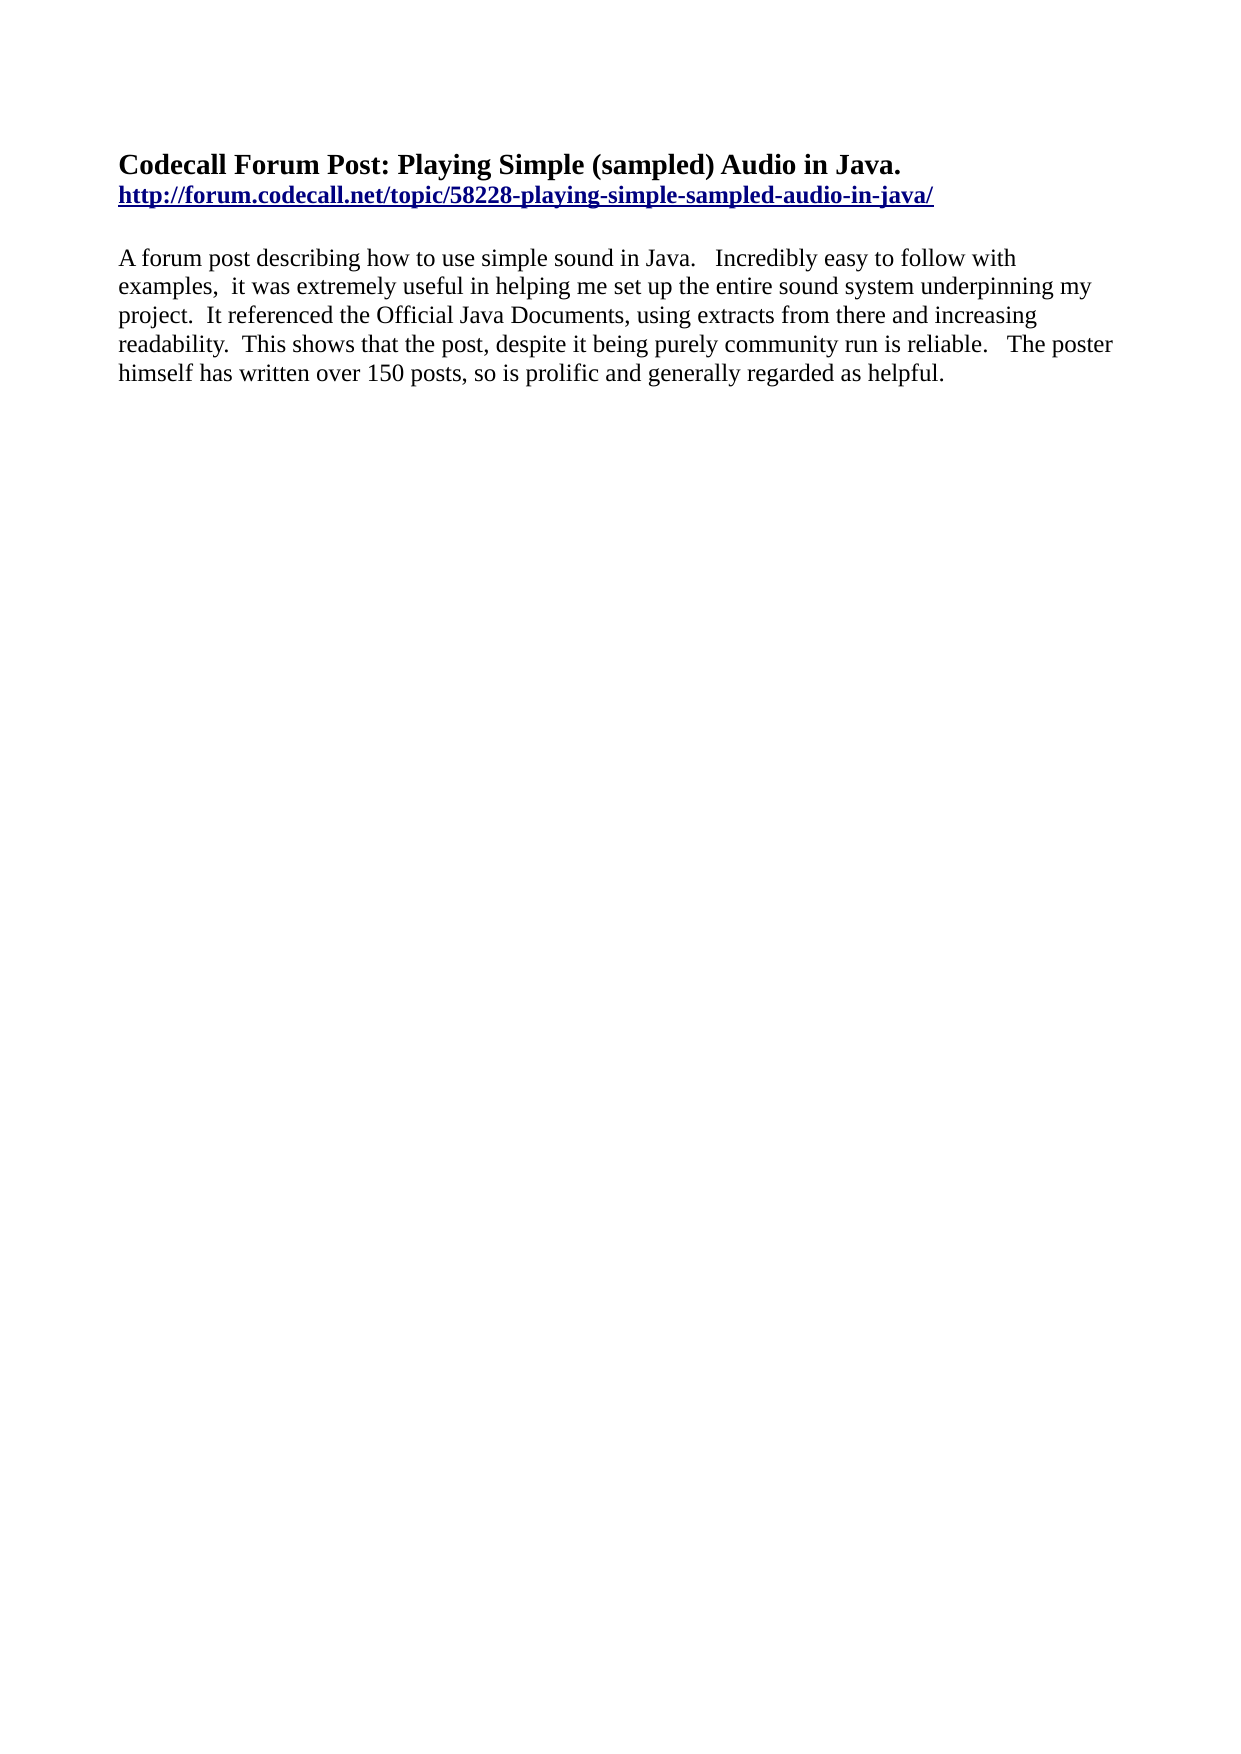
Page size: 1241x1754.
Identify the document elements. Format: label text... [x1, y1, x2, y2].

text Codecall Forum Post: Playing Simple (sampled) Audio in Java. [118, 147, 1122, 180]
text A forum post describing how to use simple sound in Java. Incredibly easy to follow with examples, it was extremely useful in helping me set up the entire sound system underpinning my project. It referenced the Official Java Documents, using extracts from there and increasing readability. This shows that the post, despite it being purely community run is reliable. The poster himself has written over 150 posts, so is prolific and generally regarded as helpful. [118, 243, 1122, 386]
text http://forum.codecall.net/topic/58228-playing-simple-sampled-audio-in-java/ [118, 180, 1122, 209]
